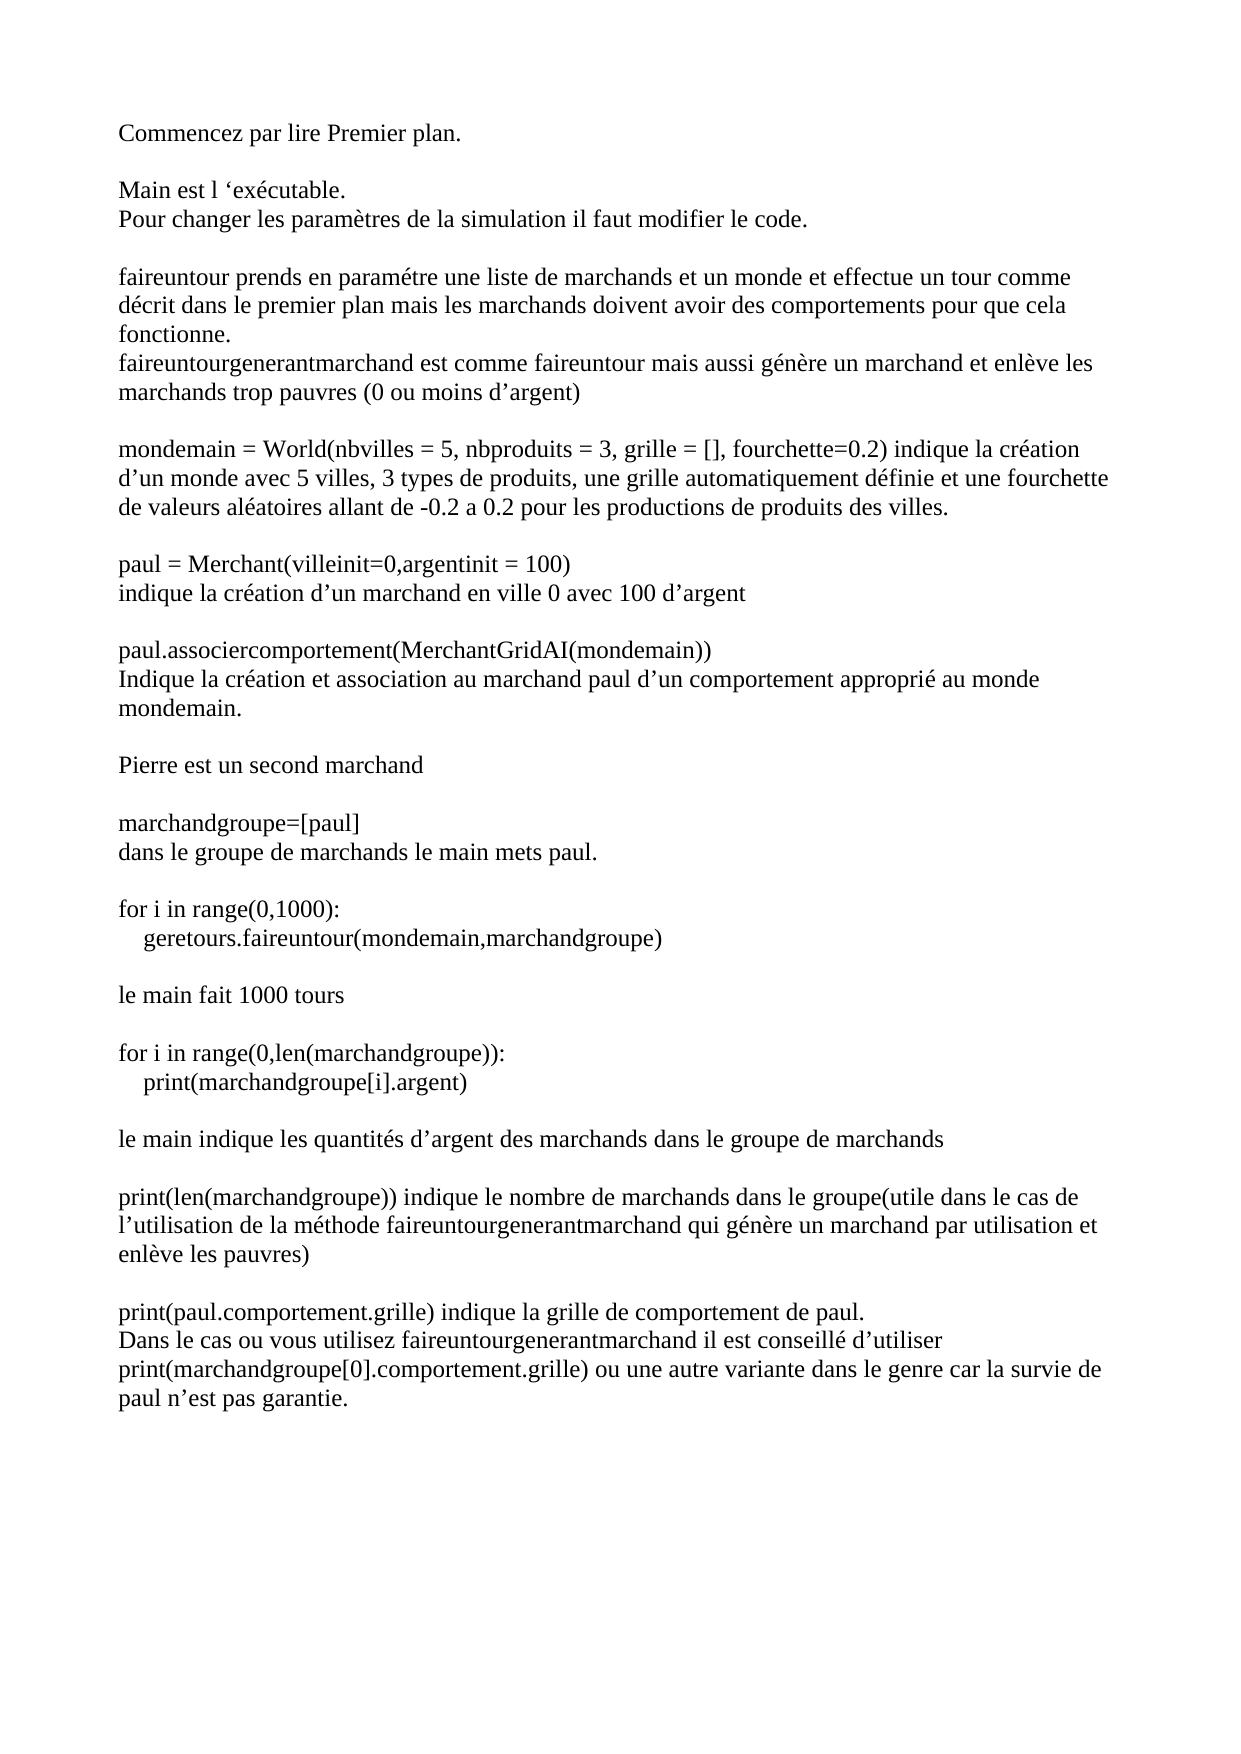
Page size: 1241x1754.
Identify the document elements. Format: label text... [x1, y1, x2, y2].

text print(paul.comportement.grille) indique la grille de comportement de paul. [118, 1297, 1122, 1326]
text mondemain = World(nbvilles = 5, nbproduits = 3, grille = [], fourchette=0.2) indique la création d’un monde avec 5 villes, 3 types de produits, une grille automatiquement définie et une fourchette de valeurs aléatoires allant de -0.2 a 0.2 pour les productions de produits des villes. [118, 434, 1122, 521]
text Main est l ‘exécutable. [118, 176, 1122, 204]
text Pierre est un second marchand [118, 751, 1122, 779]
text for i in range(0,1000): [118, 894, 1122, 923]
text le main fait 1000 tours [118, 981, 1122, 1009]
text Indique la création et association au marchand paul d’un comportement approprié au monde mondemain. [118, 664, 1122, 722]
text indique la création d’un marchand en ville 0 avec 100 d’argent [118, 578, 1122, 607]
text for i in range(0,len(marchandgroupe)): [118, 1038, 1122, 1067]
text faireuntourgenerantmarchand est comme faireuntour mais aussi génère un marchand et enlève les marchands trop pauvres (0 ou moins d’argent) [118, 348, 1122, 406]
text Dans le cas ou vous utilisez faireuntourgenerantmarchand il est conseillé d’utiliser print(marchandgroupe[0].comportement.grille) ou une autre variante dans le genre car la survie de paul n’est pas garantie. [118, 1326, 1122, 1412]
text paul.associercomportement(MerchantGridAI(mondemain)) [118, 636, 1122, 664]
text print(marchandgroupe[i].argent) [118, 1067, 1122, 1096]
text Pour changer les paramètres de la simulation il faut modifier le code. [118, 204, 1122, 233]
text Commencez par lire Premier plan. [118, 118, 1122, 147]
text print(len(marchandgroupe)) indique le nombre de marchands dans le groupe(utile dans le cas de l’utilisation de la méthode faireuntourgenerantmarchand qui génère un marchand par utilisation et enlève les pauvres) [118, 1182, 1122, 1268]
text paul = Merchant(villeinit=0,argentinit = 100) [118, 549, 1122, 578]
text geretours.faireuntour(mondemain,marchandgroupe) [118, 923, 1122, 952]
text marchandgroupe=[paul] [118, 808, 1122, 837]
text faireuntour prends en paramétre une liste de marchands et un monde et effectue un tour comme décrit dans le premier plan mais les marchands doivent avoir des comportements pour que cela fonctionne. [118, 262, 1122, 348]
text le main indique les quantités d’argent des marchands dans le groupe de marchands [118, 1124, 1122, 1153]
text dans le groupe de marchands le main mets paul. [118, 837, 1122, 866]
